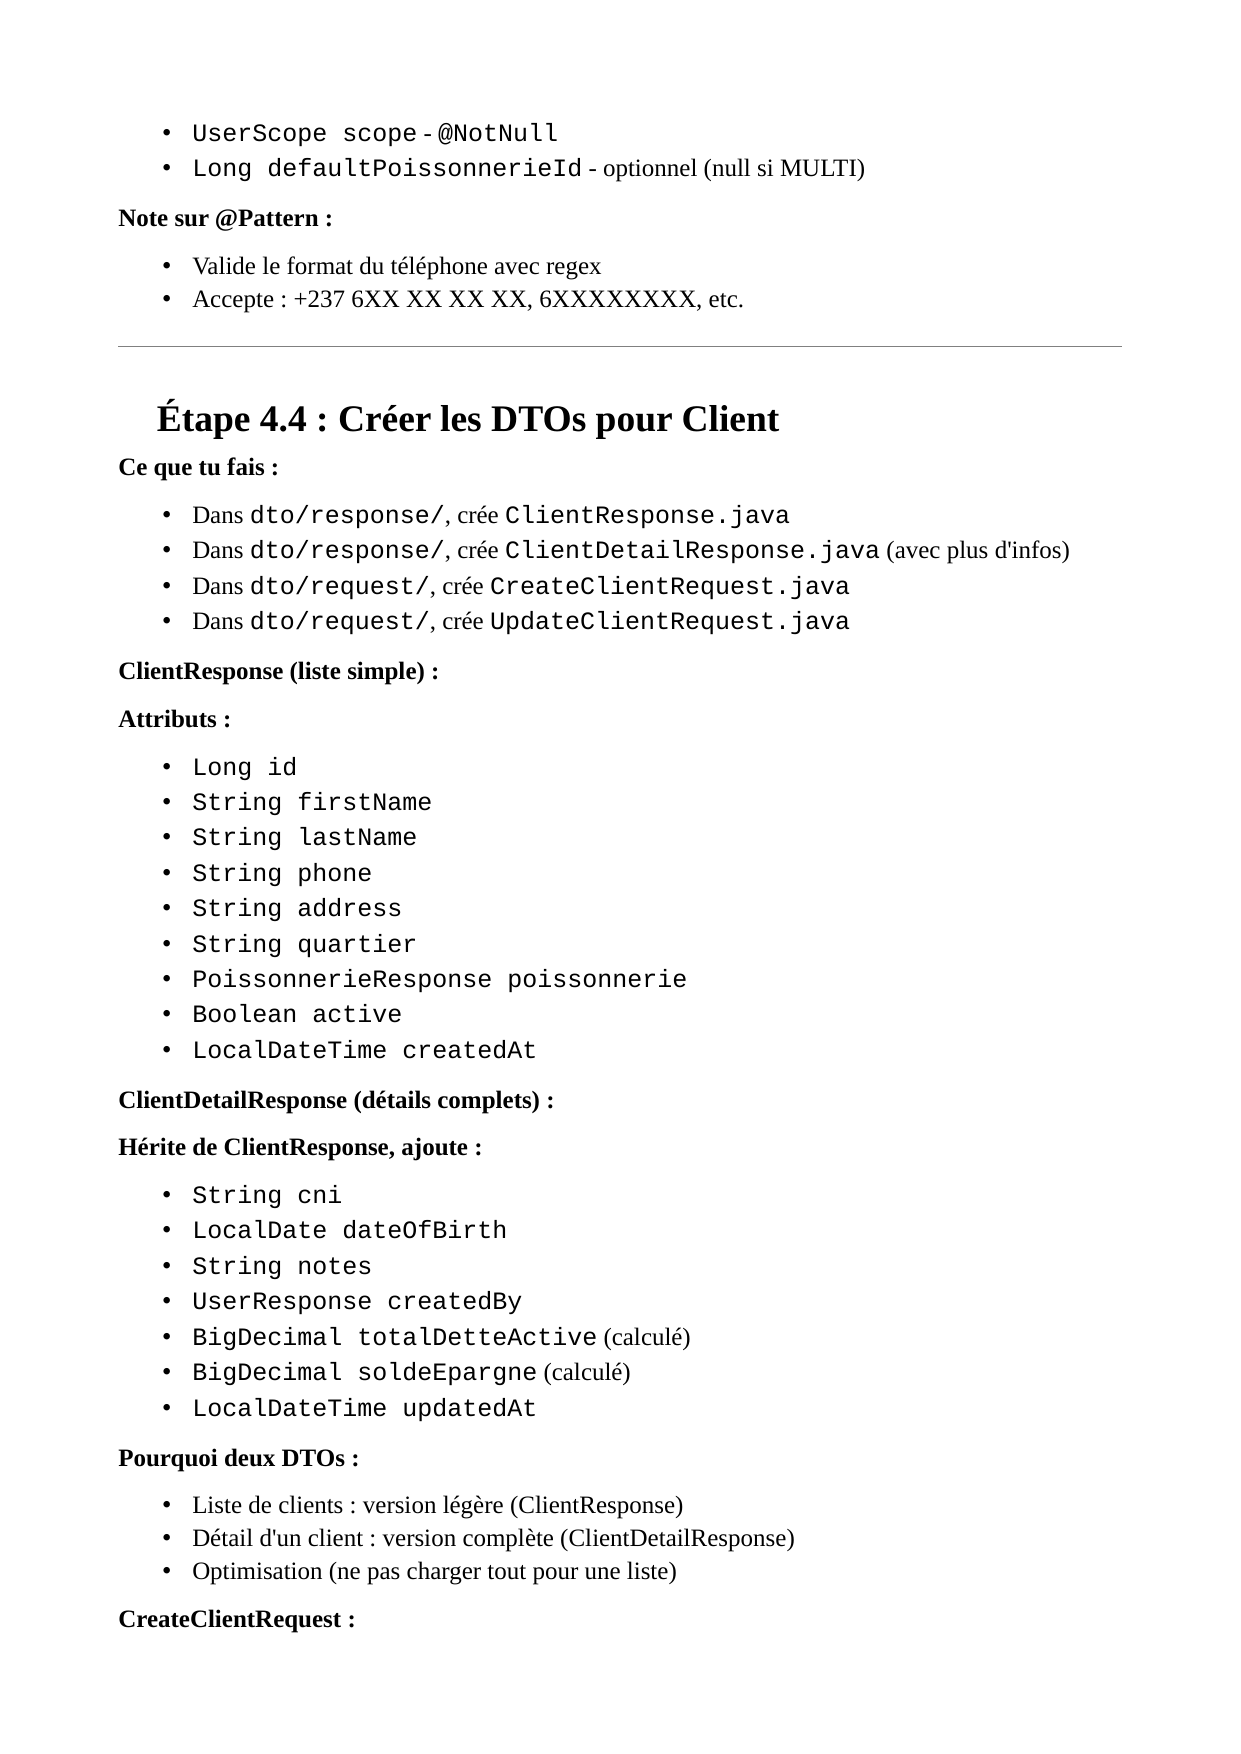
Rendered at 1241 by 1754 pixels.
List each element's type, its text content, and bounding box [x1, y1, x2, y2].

list UserScope scope - @NotNull [162, 118, 1122, 149]
list BigDecimal soldeEpargne (calculé) [162, 1357, 1122, 1388]
text CreateClientRequest : [118, 1604, 1122, 1633]
list Dans dto/request/, crée UpdateClientRequest.java [162, 606, 1122, 637]
list Dans dto/request/, crée CreateClientRequest.java [162, 571, 1122, 602]
list String quartier [162, 929, 1122, 959]
text ClientDetailResponse (détails complets) : [118, 1085, 1122, 1114]
text Ce que tu fais : [118, 452, 1122, 481]
list Détail d'un client : version complète (ClientDetailResponse) [162, 1523, 1122, 1552]
list String cni [162, 1180, 1122, 1211]
text Attributs : [118, 704, 1122, 733]
list Boolean active [162, 999, 1122, 1030]
list String notes [162, 1251, 1122, 1282]
subtitle ✅ Étape 4.4 : Créer les DTOs pour Client [118, 397, 1122, 440]
text Pourquoi deux DTOs : [118, 1443, 1122, 1471]
list UserResponse createdBy [162, 1286, 1122, 1317]
list Long defaultPoissonnerieId - optionnel (null si MULTI) [162, 153, 1122, 184]
list Long id [162, 752, 1122, 782]
list Accepte : +237 6XX XX XX XX, 6XXXXXXXX, etc. [162, 284, 1122, 313]
list String lastName [162, 822, 1122, 853]
list String address [162, 893, 1122, 924]
list String firstName [162, 787, 1122, 818]
text Hérite de ClientResponse, ajoute : [118, 1132, 1122, 1161]
list LocalDateTime updatedAt [162, 1393, 1122, 1423]
text ClientResponse (liste simple) : [118, 656, 1122, 685]
list Valide le format du téléphone avec regex [162, 251, 1122, 280]
list Dans dto/response/, crée ClientResponse.java [162, 500, 1122, 531]
list Liste de clients : version légère (ClientResponse) [162, 1490, 1122, 1519]
list Dans dto/response/, crée ClientDetailResponse.java (avec plus d'infos) [162, 536, 1122, 566]
list LocalDate dateOfBirth [162, 1216, 1122, 1246]
list Optimisation (ne pas charger tout pour une liste) [162, 1556, 1122, 1585]
list PoissonnerieResponse poissonnerie [162, 964, 1122, 995]
list String phone [162, 858, 1122, 889]
list BigDecimal totalDetteActive (calculé) [162, 1322, 1122, 1353]
text Note sur @Pattern : [118, 203, 1122, 232]
list LocalDateTime createdAt [162, 1035, 1122, 1066]
